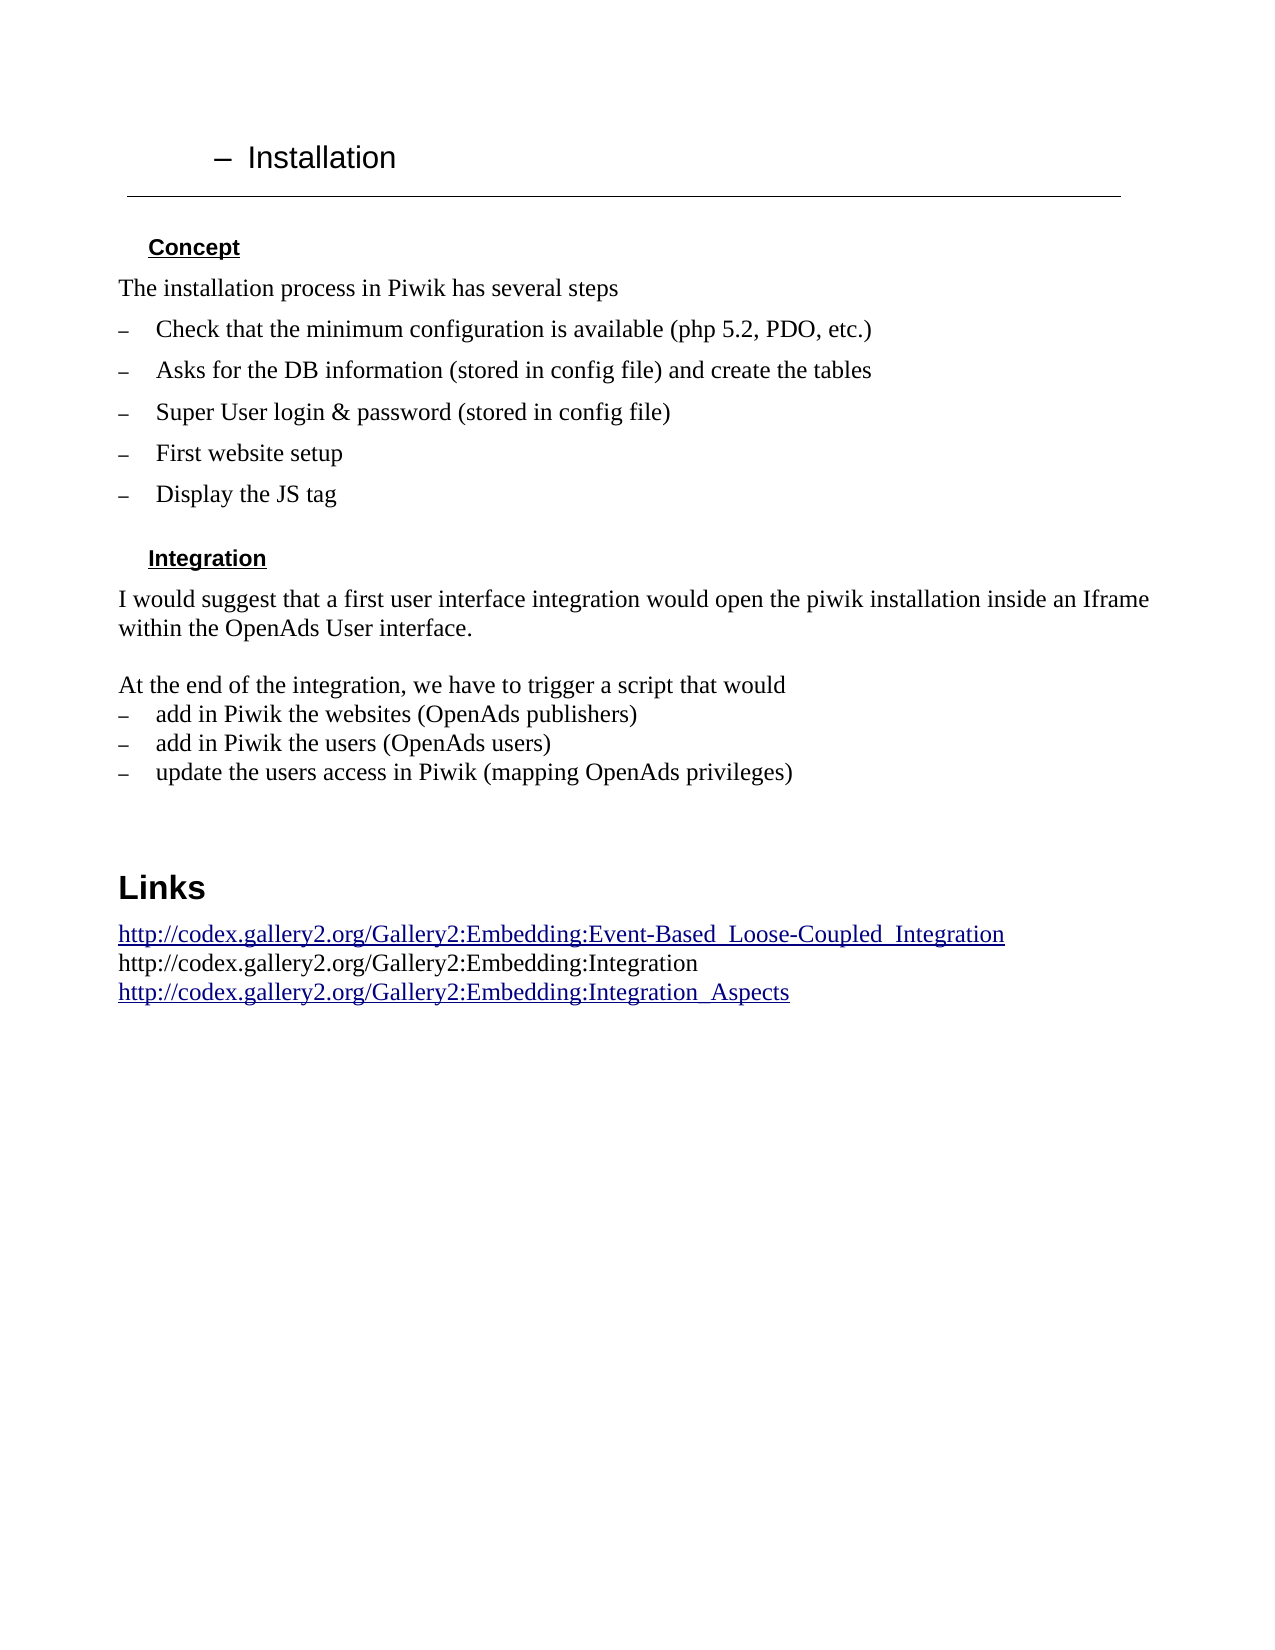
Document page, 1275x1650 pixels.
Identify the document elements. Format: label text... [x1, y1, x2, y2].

text I would suggest that a first user interface integration would open the piwik installation inside an Iframe within the OpenAds User interface. [118, 584, 1157, 642]
list add in Piwik the websites (OpenAds publishers) [118, 699, 1157, 728]
subtitle Links [118, 868, 1157, 907]
list Super User login & password (stored in config file) [118, 397, 1157, 425]
subtitle Installation [127, 118, 1121, 196]
list First website setup [118, 438, 1157, 467]
text At the end of the integration, we have to trigger a script that would [118, 670, 1157, 699]
text http://codex.gallery2.org/Gallery2:Embedding:Integration_Aspects [118, 977, 1157, 1005]
list Asks for the DB information (stored in config file) and create the tables [118, 355, 1157, 384]
subtitle Concept [118, 234, 1157, 260]
text http://codex.gallery2.org/Gallery2:Embedding:Event-Based_Loose-Coupled_Integration [118, 919, 1157, 948]
list Check that the minimum configuration is available (php 5.2, PDO, etc.) [118, 314, 1157, 343]
list add in Piwik the users (OpenAds users) [118, 728, 1157, 757]
list Display the JS tag [118, 479, 1157, 508]
list update the users access in Piwik (mapping OpenAds privileges) [118, 757, 1157, 785]
text The installation process in Piwik has several steps [118, 273, 1157, 302]
subtitle Integration [118, 545, 1157, 572]
text http://codex.gallery2.org/Gallery2:Embedding:Integration [118, 948, 1157, 977]
